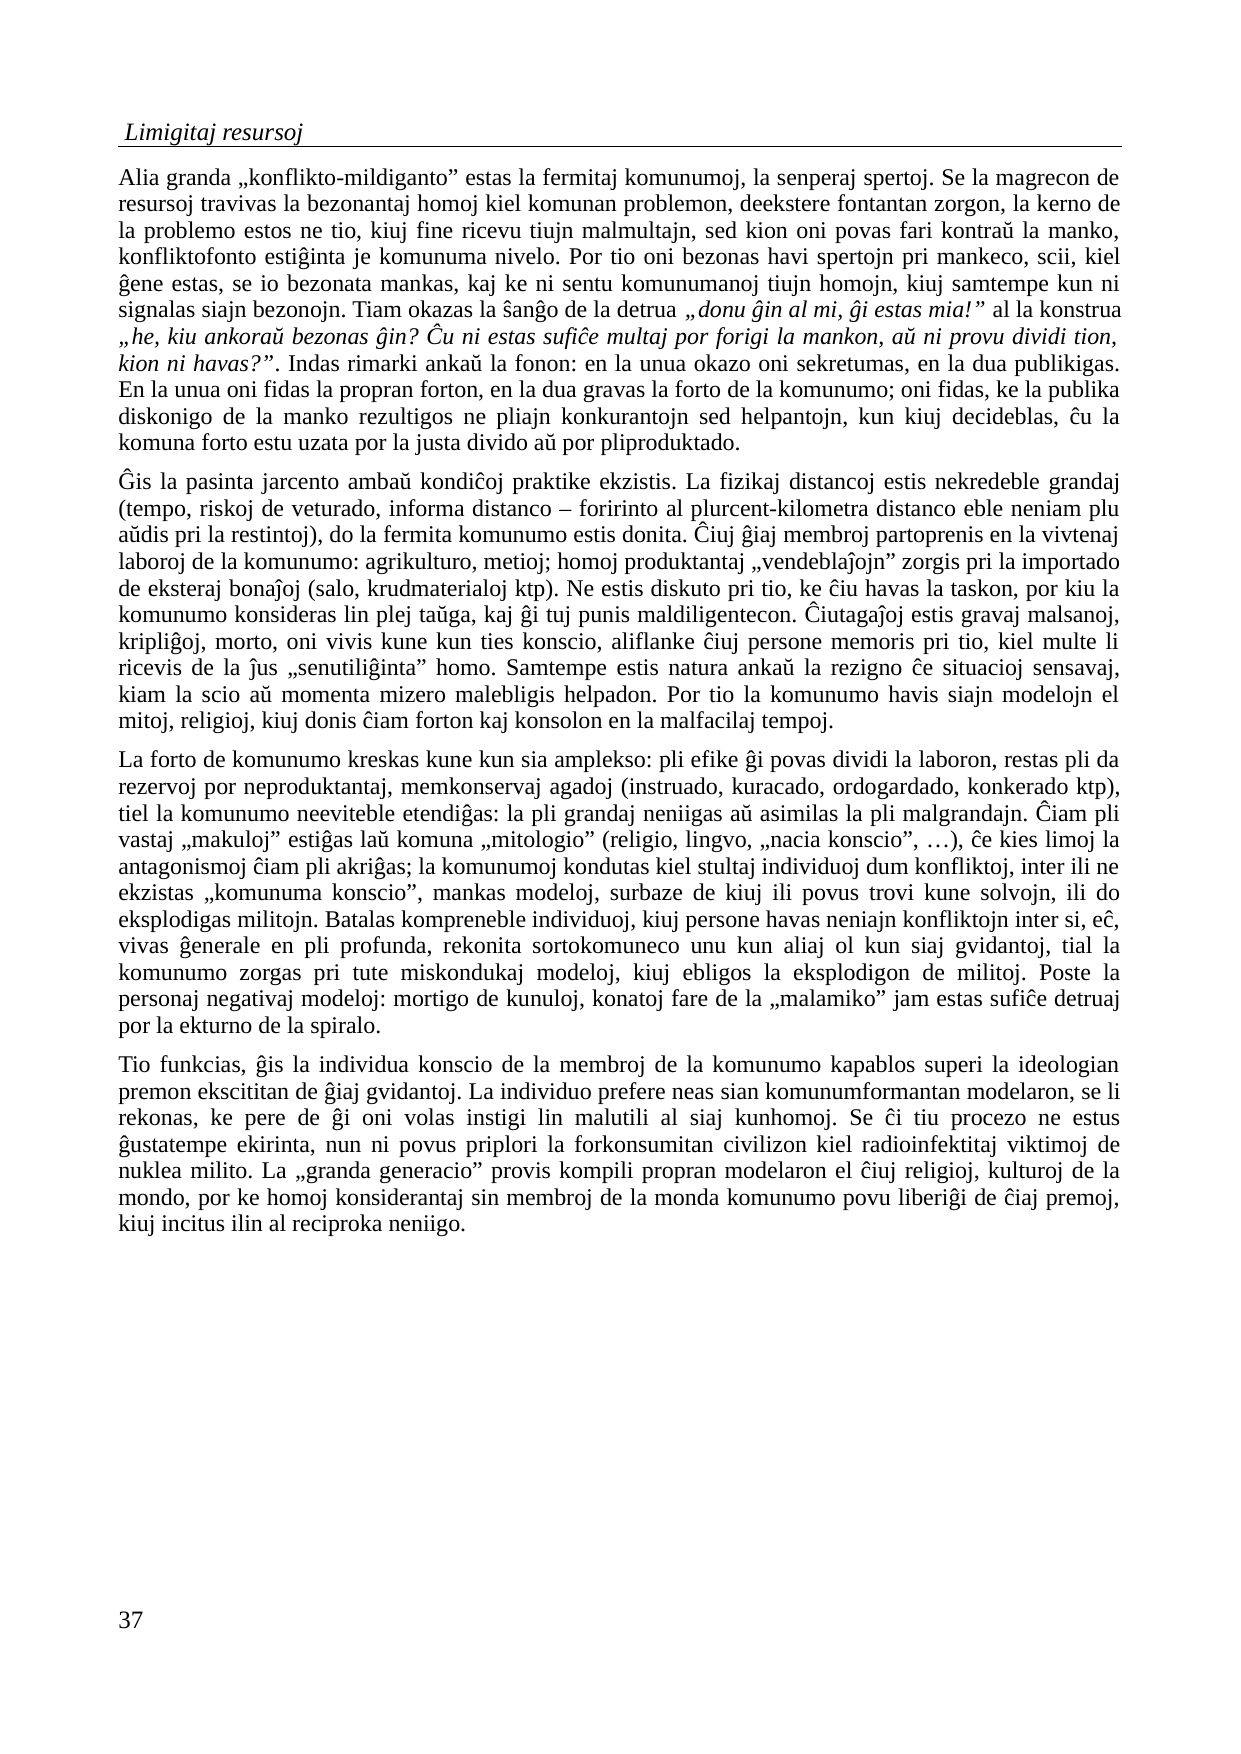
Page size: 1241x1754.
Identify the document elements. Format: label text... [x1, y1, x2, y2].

text Alia granda „konflikto-mildiganto” estas la fermitaj komunumoj, la senperaj spertoj. Se la magrecon de resursoj travivas la bezonantaj homoj kiel komunan problemon, deekstere fontantan zorgon, la kerno de la problemo estos ne tio, kiuj fine ricevu tiujn malmultajn, sed kion oni povas fari kontraŭ la manko, konfliktofonto estiĝinta je komunuma nivelo. Por tio oni bezonas havi spertojn pri mankeco, scii, kiel ĝene estas, se io bezonata mankas, kaj ke ni sentu komunumanoj tiujn homojn, kiuj samtempe kun ni signalas siajn bezonojn. Tiam okazas la ŝanĝo de la detrua „donu ĝin al mi, ĝi estas mia!” al la konstrua „he, kiu ankoraŭ bezonas ĝin? Ĉu ni estas sufiĉe multaj por forigi la mankon, aŭ ni provu dividi tion, kion ni havas?”. Indas rimarki ankaŭ la fonon: en la unua okazo oni sekretumas, en la dua publikigas. En la unua oni fidas la propran forton, en la dua gravas la forto de la komunumo; oni fidas, ke la publika diskonigo de la manko rezultigos ne pliajn konkurantojn sed helpantojn, kun kiuj decideblas, ĉu la komuna forto estu uzata por la justa divido aŭ por pliproduktado. [118, 164, 1122, 456]
text Ĝis la pasinta jarcento ambaŭ kondiĉoj praktike ekzistis. La fizikaj distancoj estis nekredeble grandaj (tempo, riskoj de veturado, informa distanco – foririnto al plurcent-kilometra distanco eble neniam plu aŭdis pri la restintoj), do la fermita komunumo estis donita. Ĉiuj ĝiaj membroj partoprenis en la vivtenaj laboroj de la komunumo: agrikulturo, metioj; homoj produktantaj „vendeblaĵojn” zorgis pri la importado de eksteraj bonaĵoj (salo, krudmaterialoj ktp). Ne estis diskuto pri tio, ke ĉiu havas la taskon, por kiu la komunumo konsideras lin plej taŭga, kaj ĝi tuj punis maldiligentecon. Ĉiutagaĵoj estis gravaj malsanoj, kripliĝoj, morto, oni vivis kune kun ties konscio, aliflanke ĉiuj persone memoris pri tio, kiel multe li ricevis de la ĵus „senutiliĝinta” homo. Samtempe estis natura ankaŭ la rezigno ĉe situacioj sensavaj, kiam la scio aŭ momenta mizero malebligis helpadon. Por tio la komunumo havis siajn modelojn el mitoj, religioj, kiuj donis ĉiam forton kaj konsolon en la malfacilaj tempoj. [118, 468, 1122, 734]
text La forto de komunumo kreskas kune kun sia amplekso: pli efike ĝi povas dividi la laboron, restas pli da rezervoj por neproduktantaj, memkonservaj agadoj (instruado, kuracado, ordogardado, konkerado ktp), tiel la komunumo neeviteble etendiĝas: la pli grandaj neniigas aŭ asimilas la pli malgrandajn. Ĉiam pli vastaj „makuloj” estiĝas laŭ komuna „mitologio” (religio, lingvo, „nacia konscio”, …), ĉe kies limoj la antagonismoj ĉiam pli akriĝas; la komunumoj kondutas kiel stultaj individuoj dum konfliktoj, inter ili ne ekzistas „komunuma konscio”, mankas modeloj, surbaze de kiuj ili povus trovi kune solvojn, ili do eksplodigas militojn. Batalas kompreneble individuoj, kiuj persone havas neniajn konfliktojn inter si, eĉ, vivas ĝenerale en pli profunda, rekonita sortokomuneco unu kun aliaj ol kun siaj gvidantoj, tial la komunumo zorgas pri tute miskondukaj modeloj, kiuj ebligos la eksplodigon de militoj. Poste la personaj negativaj modeloj: mortigo de kunuloj, konatoj fare de la „malamiko” jam estas sufiĉe detruaj por la ekturno de la spiralo. [118, 746, 1122, 1039]
text Tio funkcias, ĝis la individua konscio de la membroj de la komunumo kapablos superi la ideologian premon ekscititan de ĝiaj gvidantoj. La individuo prefere neas sian komunumformantan modelaron, se li rekonas, ke pere de ĝi oni volas instigi lin malutili al siaj kunhomoj. Se ĉi tiu procezo ne estus ĝustatempe ekirinta, nun ni povus priplori la forkonsumitan civilizon kiel radioinfektitaj viktimoj de nuklea milito. La „granda generacio” provis kompili propran modelaron el ĉiuj religioj, kulturoj de la mondo, por ke homoj konsiderantaj sin membroj de la monda komunumo povu liberiĝi de ĉiaj premoj, kiuj incitus ilin al reciproka neniigo. [118, 1051, 1122, 1237]
